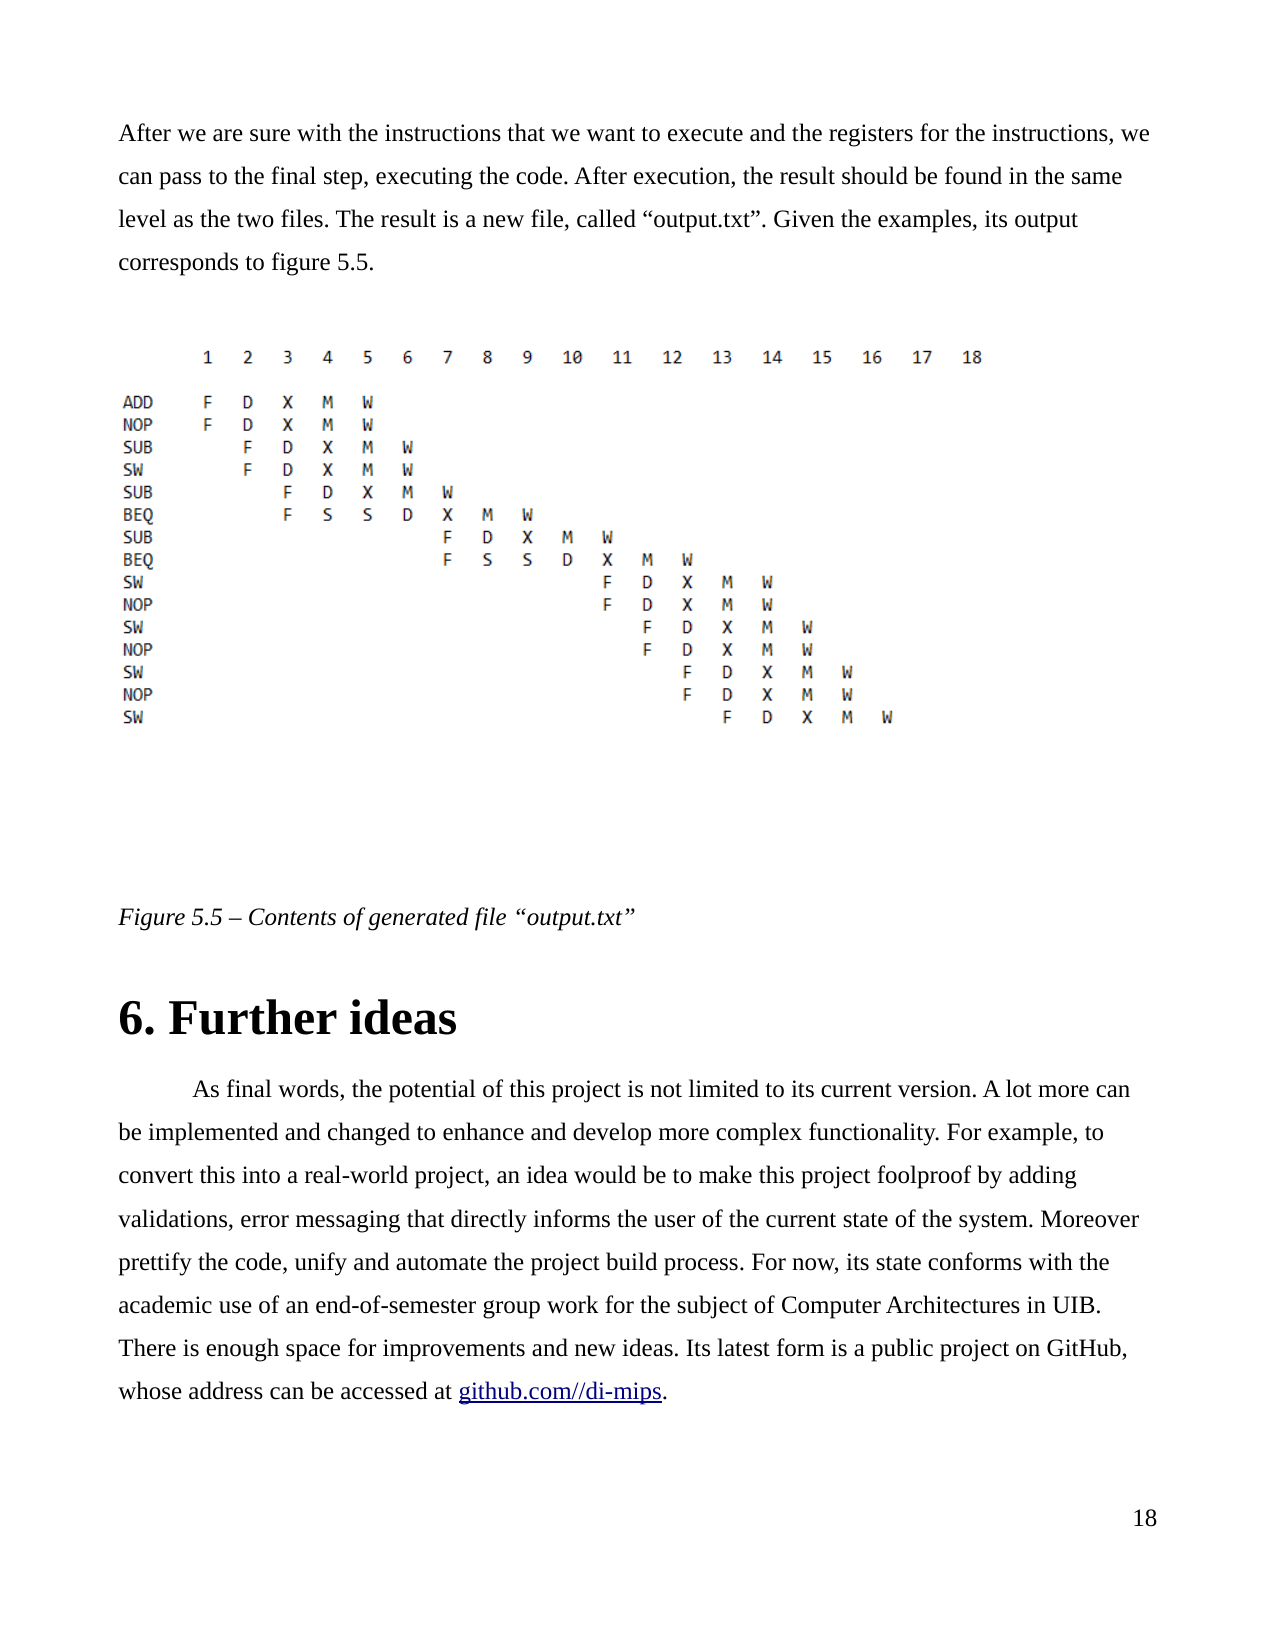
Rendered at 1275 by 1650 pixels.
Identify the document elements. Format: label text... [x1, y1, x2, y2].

picture [118, 346, 1157, 902]
text As final words, the potential of this project is not limited to its current version. A lot more can be implemented and changed to enhance and develop more complex functionality. For example, to convert this into a real-world project, an idea would be to make this project foolproof by adding validations, error messaging that directly informs the user of the current state of the system. Moreover prettify the code, unify and automate the project build process. For now, its state conforms with the academic use of an end-of-semester group work for the subject of Computer Architectures in UIB. There is enough space for improvements and new ideas. Its latest form is a public project on GitHub, whose address can be accessed at github.com//di-mips. [118, 1074, 1157, 1405]
text After we are sure with the instructions that we want to execute and the registers for the instructions, we can pass to the final step, executing the code. After execution, the result should be found in the same level as the two files. The result is a new file, called “output.txt”. Given the examples, its output corresponds to figure 5.5. [118, 118, 1157, 276]
text 6. Further ideas [118, 988, 1157, 1046]
text Figure 5.5 – Contents of generated file “output.txt” [118, 902, 1157, 931]
